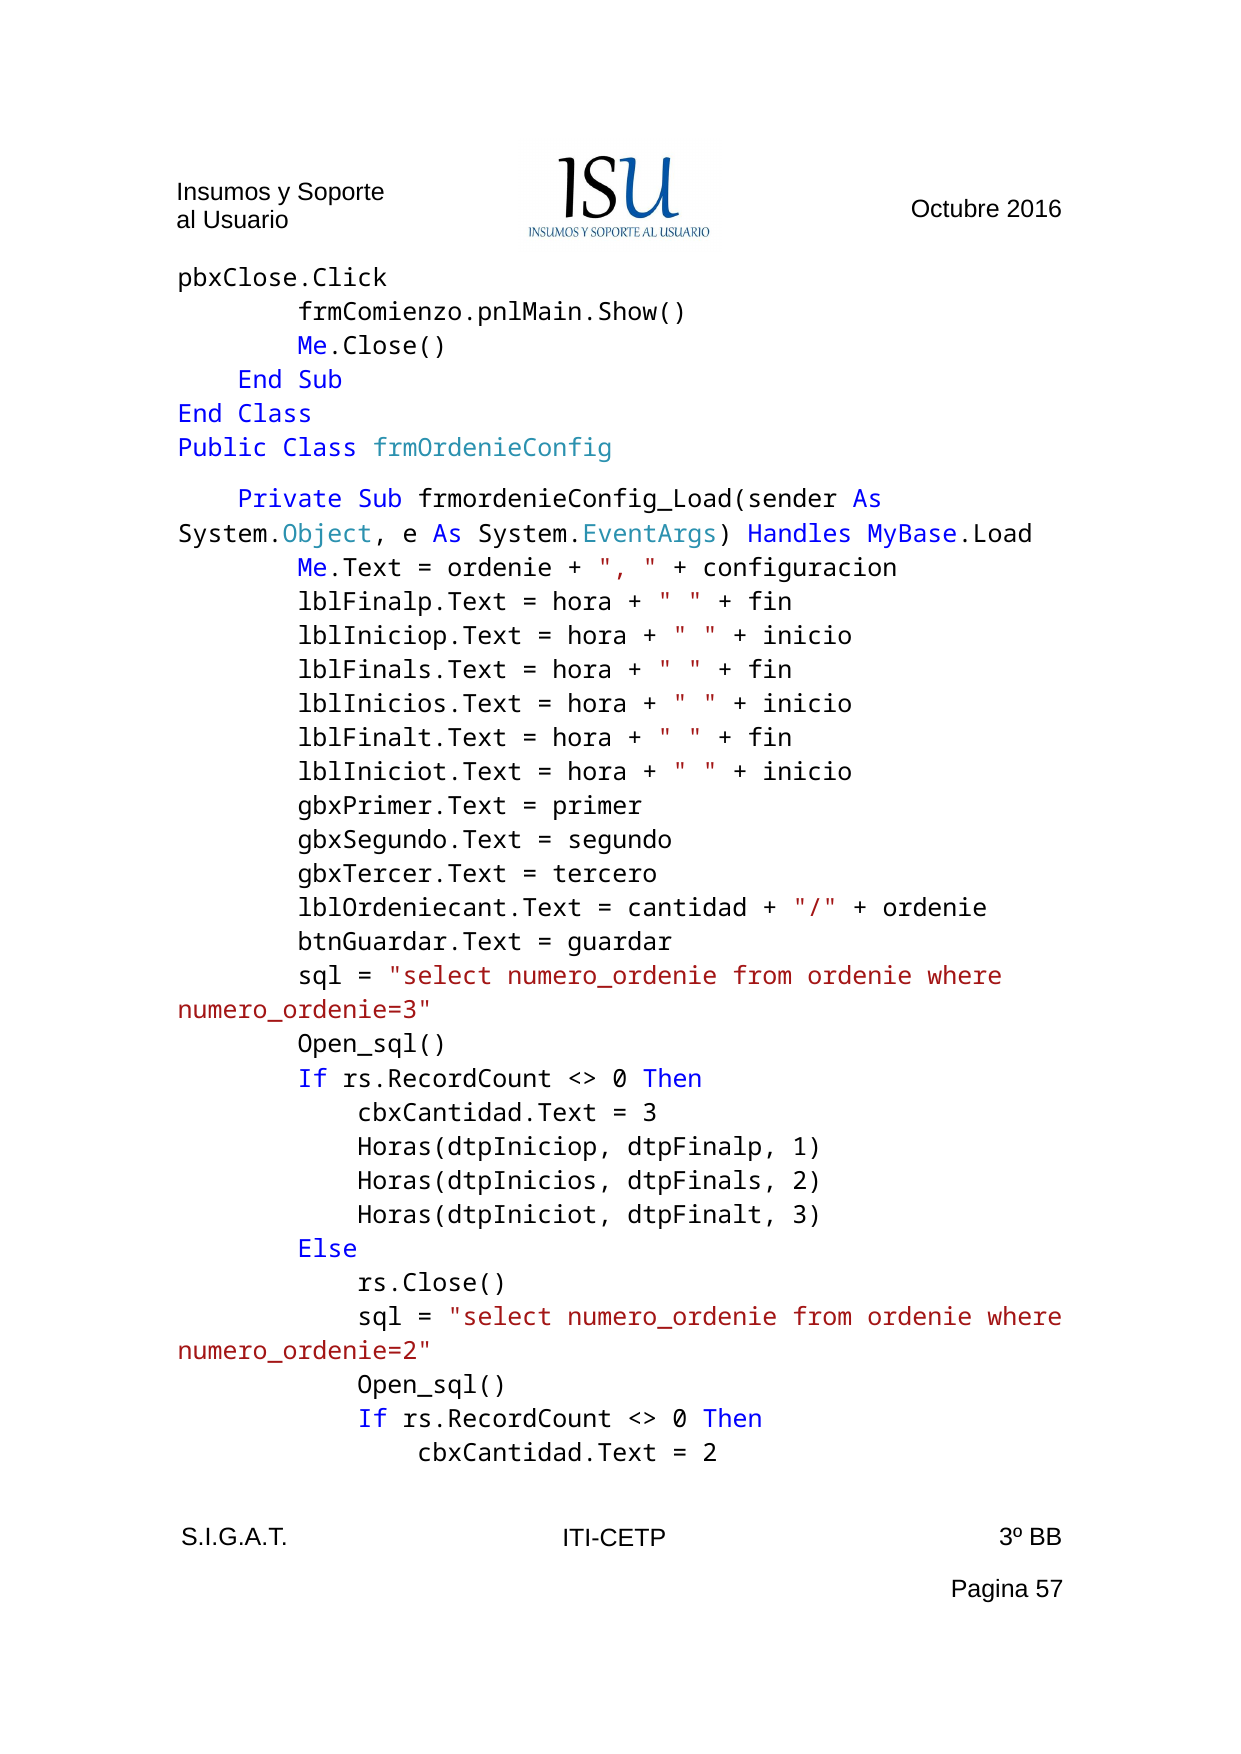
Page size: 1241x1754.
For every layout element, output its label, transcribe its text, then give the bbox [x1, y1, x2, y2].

text cbxCantidad.Text = 3 [177, 1094, 1063, 1128]
text gbxTercer.Text = tercero [177, 856, 1063, 890]
text sql = "select numero_ordenie from ordenie where numero_ordenie=2" [177, 1299, 1063, 1367]
text lblFinals.Text = hora + " " + fin [177, 651, 1063, 686]
text End Sub [177, 362, 1063, 396]
text If rs.RecordCount <> 0 Then [177, 1060, 1063, 1094]
text pbxClose.Click [177, 260, 1063, 294]
text Me.Close() [177, 328, 1063, 362]
text frmComienzo.pnlMain.Show() [177, 294, 1063, 328]
text btnGuardar.Text = guardar [177, 924, 1063, 958]
text Else [177, 1231, 1063, 1264]
text If rs.RecordCount <> 0 Then [177, 1401, 1063, 1435]
text sql = "select numero_ordenie from ordenie where numero_ordenie=3" [177, 958, 1063, 1026]
text lblIniciot.Text = hora + " " + inicio [177, 754, 1063, 788]
text Private Sub frmordenieConfig_Load(sender As System.Object, e As System.EventArgs) Handles MyBase.Load [177, 481, 1063, 549]
text lblOrdeniecant.Text = cantidad + "/" + ordenie [177, 890, 1063, 924]
text rs.Close() [177, 1264, 1063, 1299]
text cbxCantidad.Text = 2 [177, 1435, 1063, 1469]
text gbxPrimer.Text = primer [177, 788, 1063, 822]
text Open_sql() [177, 1026, 1063, 1060]
text Me.Text = ordenie + ", " + configuracion [177, 549, 1063, 583]
text Horas(dtpIniciop, dtpFinalp, 1) [177, 1128, 1063, 1162]
text Public Class frmOrdenieConfig [177, 430, 1063, 464]
text gbxSegundo.Text = segundo [177, 822, 1063, 856]
text lblIniciop.Text = hora + " " + inicio [177, 617, 1063, 651]
text End Class [177, 396, 1063, 430]
text lblInicios.Text = hora + " " + inicio [177, 686, 1063, 719]
text lblFinalp.Text = hora + " " + fin [177, 583, 1063, 617]
text lblFinalt.Text = hora + " " + fin [177, 719, 1063, 754]
text Horas(dtpInicios, dtpFinals, 2) [177, 1162, 1063, 1196]
text Horas(dtpIniciot, dtpFinalt, 3) [177, 1196, 1063, 1231]
picture [517, 138, 723, 252]
text Open_sql() [177, 1367, 1063, 1401]
